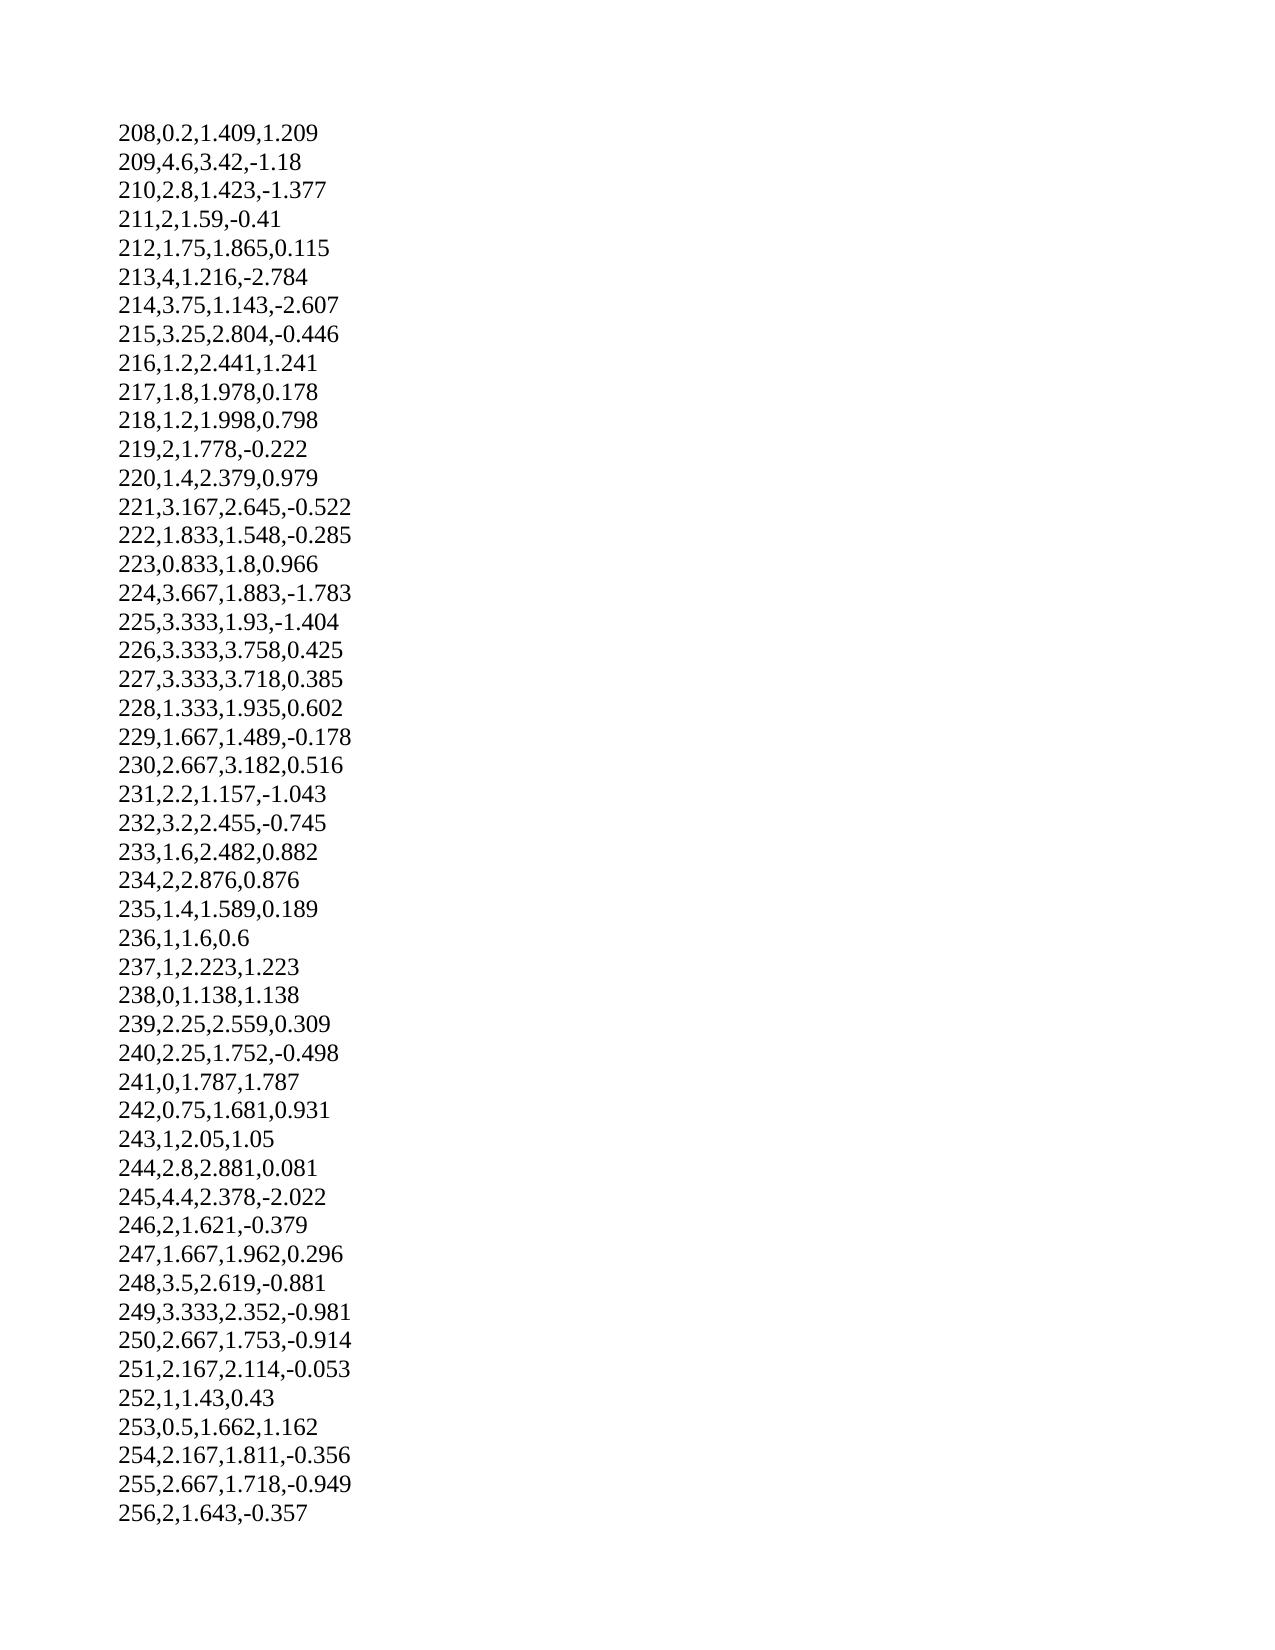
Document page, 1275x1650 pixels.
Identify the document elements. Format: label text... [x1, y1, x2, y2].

text 219,2,1.778,-0.222 [118, 434, 1157, 463]
text 225,3.333,1.93,-1.404 [118, 607, 1157, 636]
text 231,2.2,1.157,-1.043 [118, 779, 1157, 808]
text 220,1.4,2.379,0.979 [118, 463, 1157, 492]
text 215,3.25,2.804,-0.446 [118, 319, 1157, 348]
text 223,0.833,1.8,0.966 [118, 549, 1157, 578]
text 253,0.5,1.662,1.162 [118, 1412, 1157, 1441]
text 249,3.333,2.352,-0.981 [118, 1297, 1157, 1326]
text 244,2.8,2.881,0.081 [118, 1153, 1157, 1182]
text 209,4.6,3.42,-1.18 [118, 147, 1157, 176]
text 214,3.75,1.143,-2.607 [118, 291, 1157, 319]
text 256,2,1.643,-0.357 [118, 1498, 1157, 1527]
text 232,3.2,2.455,-0.745 [118, 808, 1157, 837]
text 210,2.8,1.423,-1.377 [118, 176, 1157, 204]
text 227,3.333,3.718,0.385 [118, 664, 1157, 693]
text 217,1.8,1.978,0.178 [118, 377, 1157, 406]
text 246,2,1.621,-0.379 [118, 1211, 1157, 1239]
text 252,1,1.43,0.43 [118, 1383, 1157, 1412]
text 212,1.75,1.865,0.115 [118, 233, 1157, 262]
text 226,3.333,3.758,0.425 [118, 636, 1157, 664]
text 240,2.25,1.752,-0.498 [118, 1038, 1157, 1067]
text 245,4.4,2.378,-2.022 [118, 1182, 1157, 1211]
text 213,4,1.216,-2.784 [118, 262, 1157, 291]
text 241,0,1.787,1.787 [118, 1067, 1157, 1096]
text 254,2.167,1.811,-0.356 [118, 1441, 1157, 1469]
text 243,1,2.05,1.05 [118, 1124, 1157, 1153]
text 250,2.667,1.753,-0.914 [118, 1326, 1157, 1354]
text 239,2.25,2.559,0.309 [118, 1009, 1157, 1038]
text 211,2,1.59,-0.41 [118, 204, 1157, 233]
text 216,1.2,2.441,1.241 [118, 348, 1157, 377]
text 255,2.667,1.718,-0.949 [118, 1469, 1157, 1498]
text 228,1.333,1.935,0.602 [118, 693, 1157, 722]
text 238,0,1.138,1.138 [118, 981, 1157, 1009]
text 234,2,2.876,0.876 [118, 866, 1157, 894]
text 237,1,2.223,1.223 [118, 952, 1157, 981]
text 247,1.667,1.962,0.296 [118, 1239, 1157, 1268]
text 229,1.667,1.489,-0.178 [118, 722, 1157, 751]
text 235,1.4,1.589,0.189 [118, 894, 1157, 923]
text 224,3.667,1.883,-1.783 [118, 578, 1157, 607]
text 248,3.5,2.619,-0.881 [118, 1268, 1157, 1297]
text 242,0.75,1.681,0.931 [118, 1096, 1157, 1124]
text 230,2.667,3.182,0.516 [118, 751, 1157, 779]
text 233,1.6,2.482,0.882 [118, 837, 1157, 866]
text 236,1,1.6,0.6 [118, 923, 1157, 952]
text 251,2.167,2.114,-0.053 [118, 1354, 1157, 1383]
text 221,3.167,2.645,-0.522 [118, 492, 1157, 521]
text 222,1.833,1.548,-0.285 [118, 521, 1157, 549]
text 218,1.2,1.998,0.798 [118, 406, 1157, 434]
text 208,0.2,1.409,1.209 [118, 118, 1157, 147]
